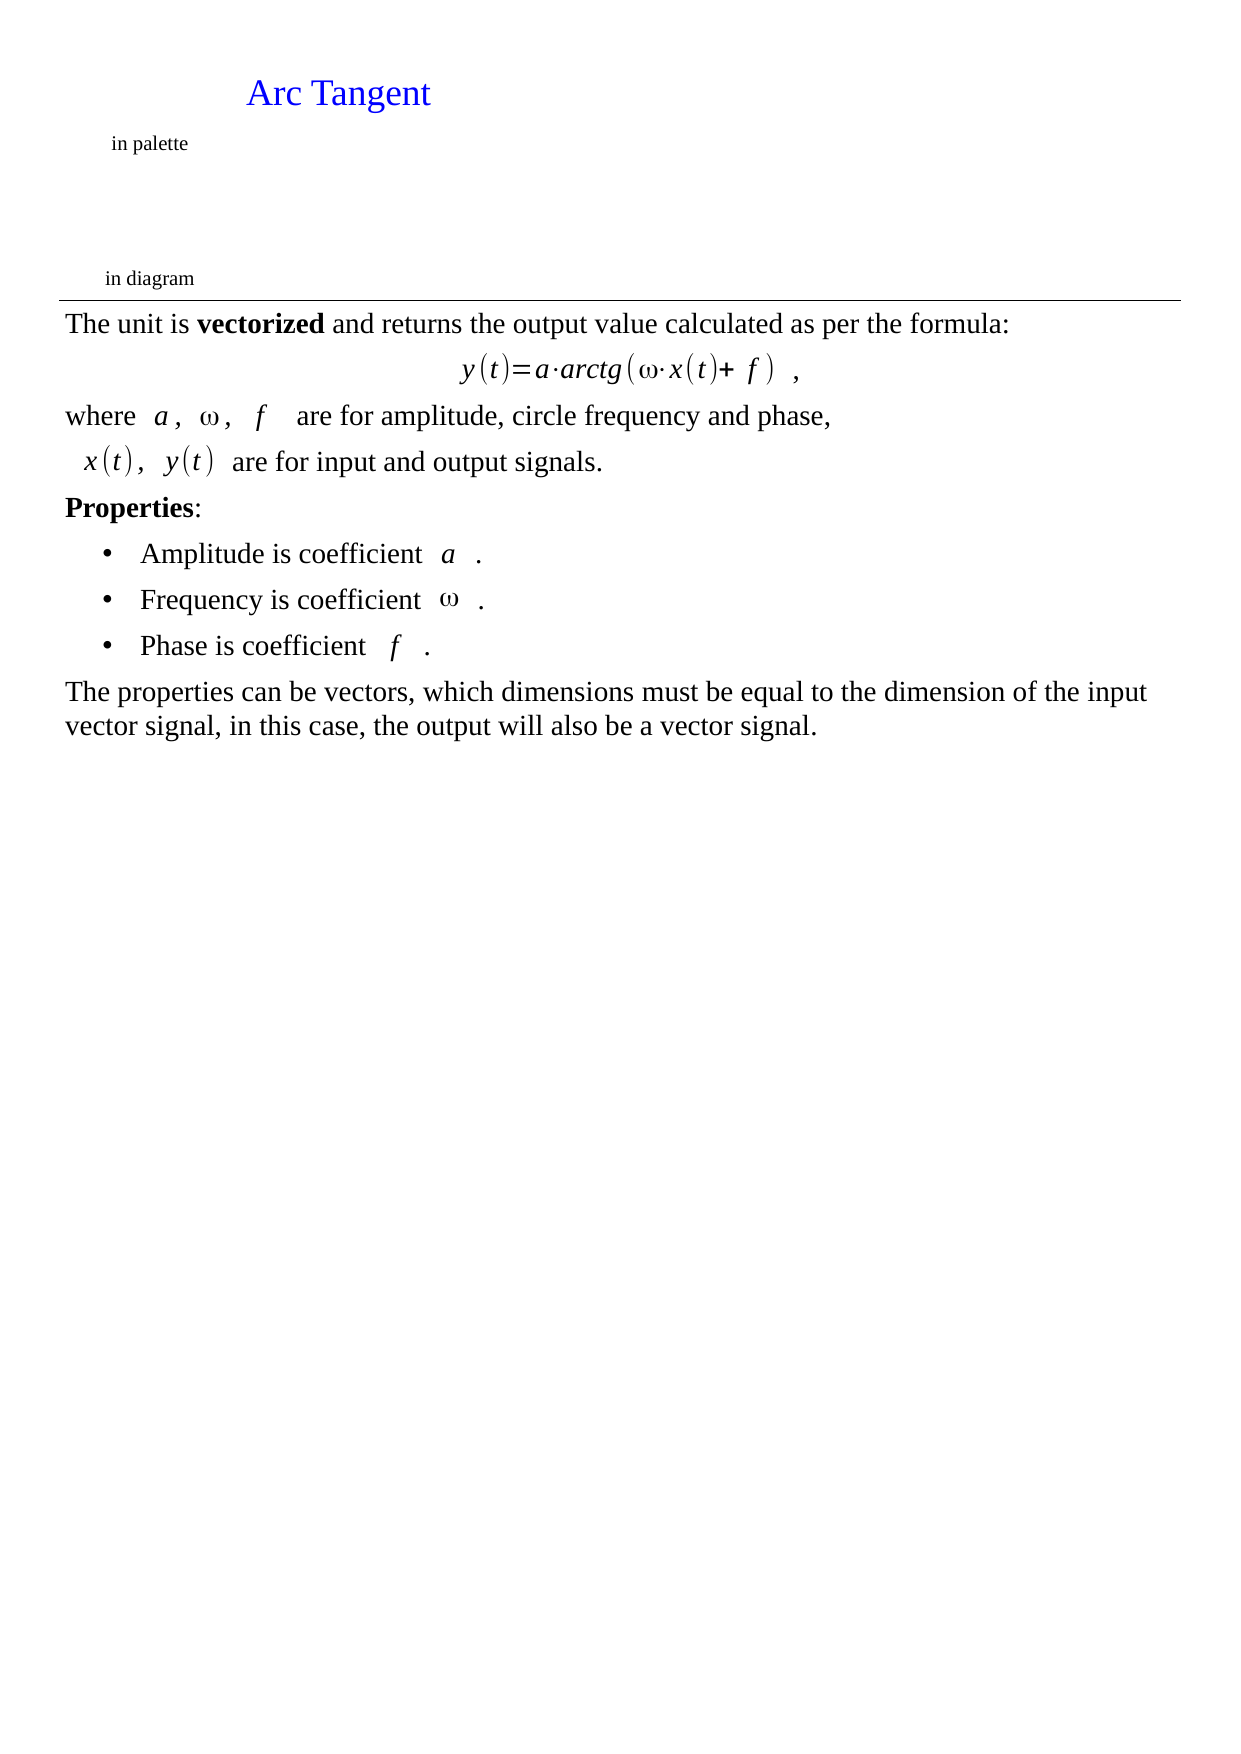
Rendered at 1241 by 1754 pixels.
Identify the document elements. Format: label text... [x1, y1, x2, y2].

table_cell [240, 166, 1181, 260]
table_cell in palette [59, 125, 240, 166]
table_cell in diagram [59, 260, 240, 300]
table_header Arc Tangent [240, 59, 1181, 125]
table_cell [240, 125, 1181, 166]
table_cell [59, 166, 240, 260]
table_cell The unit is vectorized and returns the output value calculated as per the formula: , where are for amplitude, circle frequency and phase, are for input and output signals. Properties: Amplitude is coefficient. Frequency is coefficient. Phase is coefficient. The properties can be vectors, which dimensions must be equal to the dimension of the input vector signal, in this case, the output will also be a vector signal. [59, 301, 1181, 760]
table_header [59, 59, 240, 125]
table_cell [240, 260, 1181, 300]
